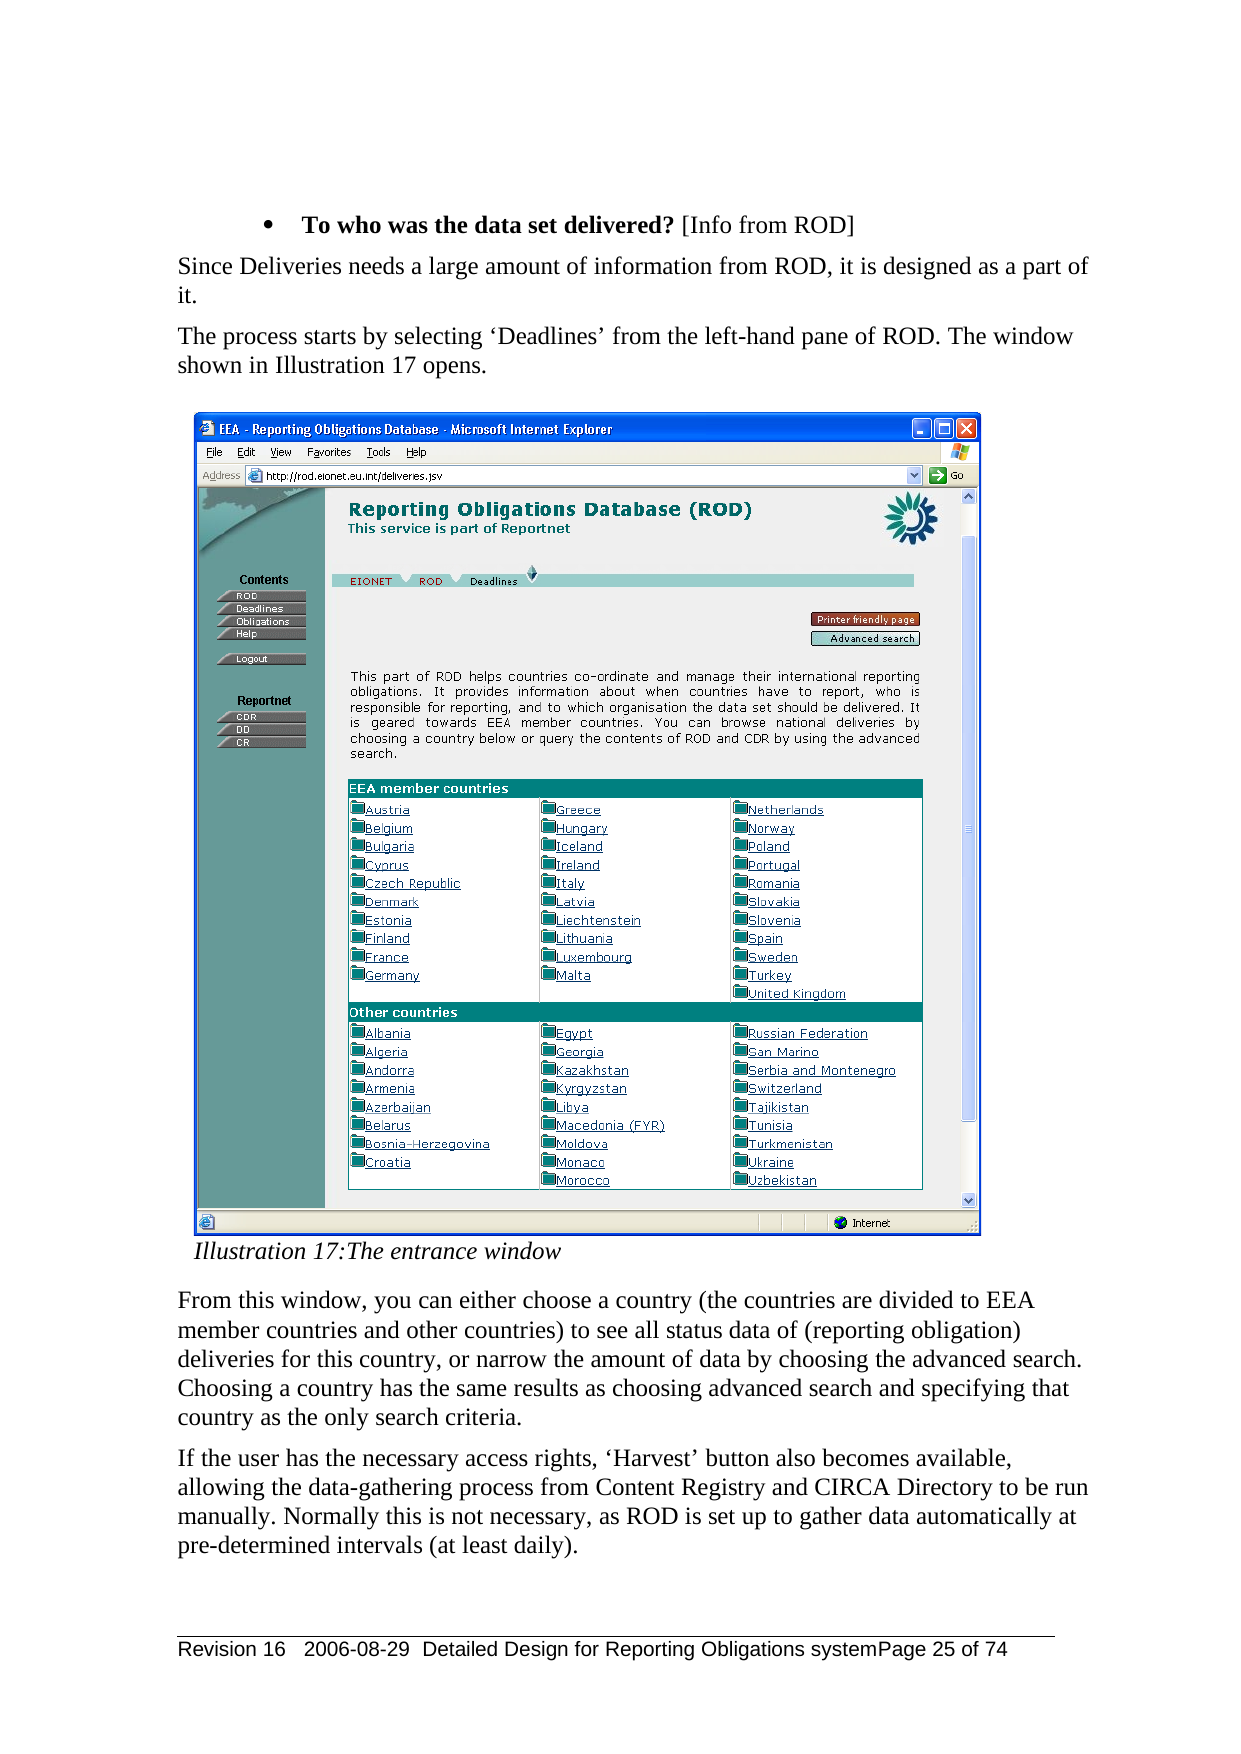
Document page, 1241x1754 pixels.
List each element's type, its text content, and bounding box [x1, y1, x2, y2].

text If the user has the necessary access rights, ‘Harvest’ button also becomes available, allowing the data-gathering process from Content Registry and CIRCA Directory to be run manually. Normally this is not necessary, as ROD is set up to gather data automatically at pre-determined intervals (at least daily). [177, 1442, 1092, 1559]
text Since Deliveries needs a large amount of information from ROD, it is designed as a part of it. [177, 251, 1092, 309]
text Illustration 17:The entrance window [194, 1236, 981, 1264]
picture [193, 412, 982, 1236]
list To who was the data set delivered? [Info from ROD] [264, 210, 1092, 239]
text The process starts by selecting ‘Deadlines’ from the left-hand pane of ROD. The window shown in Illustration 17 opens. [177, 321, 1092, 379]
text From this window, you can either choose a country (the countries are divided to EEA member countries and other countries) to see all status data of (reporting obligation) deliveries for this country, or narrow the amount of data by choosing the advanced search. Choosing a country has the same results as choosing advanced search and specifying that country as the only search criteria. [177, 1285, 1092, 1431]
